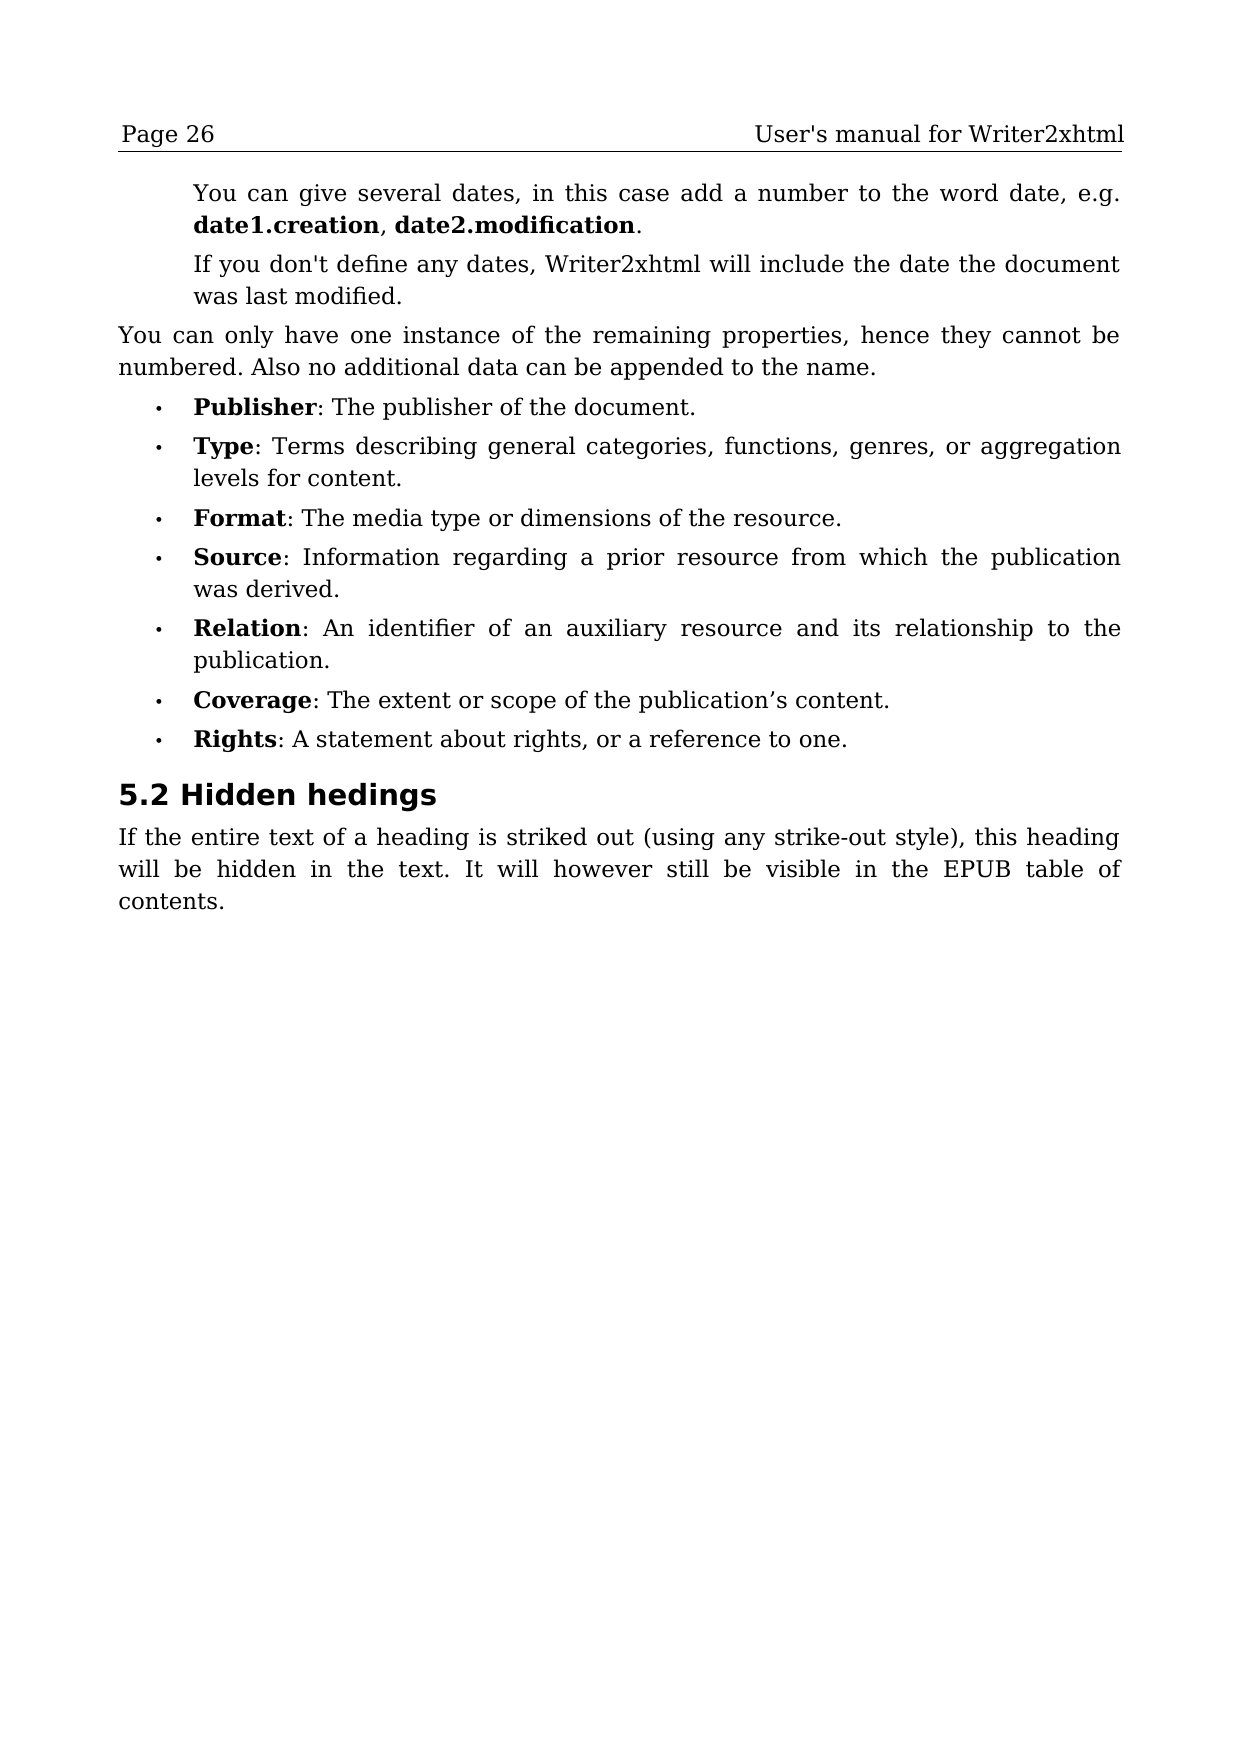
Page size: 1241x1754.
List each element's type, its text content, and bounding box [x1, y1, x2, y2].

list Relation: An identifier of an auxiliary resource and its relationship to the publication. [156, 615, 1122, 674]
text You can only have one instance of the remaining properties, hence they cannot be numbered. Also no additional data can be appended to the name. [118, 323, 1122, 381]
list Type: Terms describing general categories, functions, genres, or aggregation levels for content. [156, 433, 1122, 492]
text If the entire text of a heading is striked out (using any strike-out style), this heading will be hidden in the text. It will however still be visible in the EPUB table of contents. [118, 824, 1122, 915]
list Rights: A statement about rights, or a reference to one. [156, 726, 1122, 753]
list If you don't define any dates, Writer2xhtml will include the date the document was last modified. [156, 252, 1122, 310]
subtitle Hidden hedings [118, 778, 1122, 812]
list You can give several dates, in this case add a number to the word date, e.g. date1.creation, date2.modification. [156, 180, 1122, 239]
list Coverage: The extent or scope of the publication’s content. [156, 686, 1122, 713]
list Format: The media type or dimensions of the resource. [156, 504, 1122, 531]
list Source: Information regarding a prior resource from which the publication was derived. [156, 544, 1122, 603]
list Publisher: The publisher of the document. [156, 394, 1122, 421]
